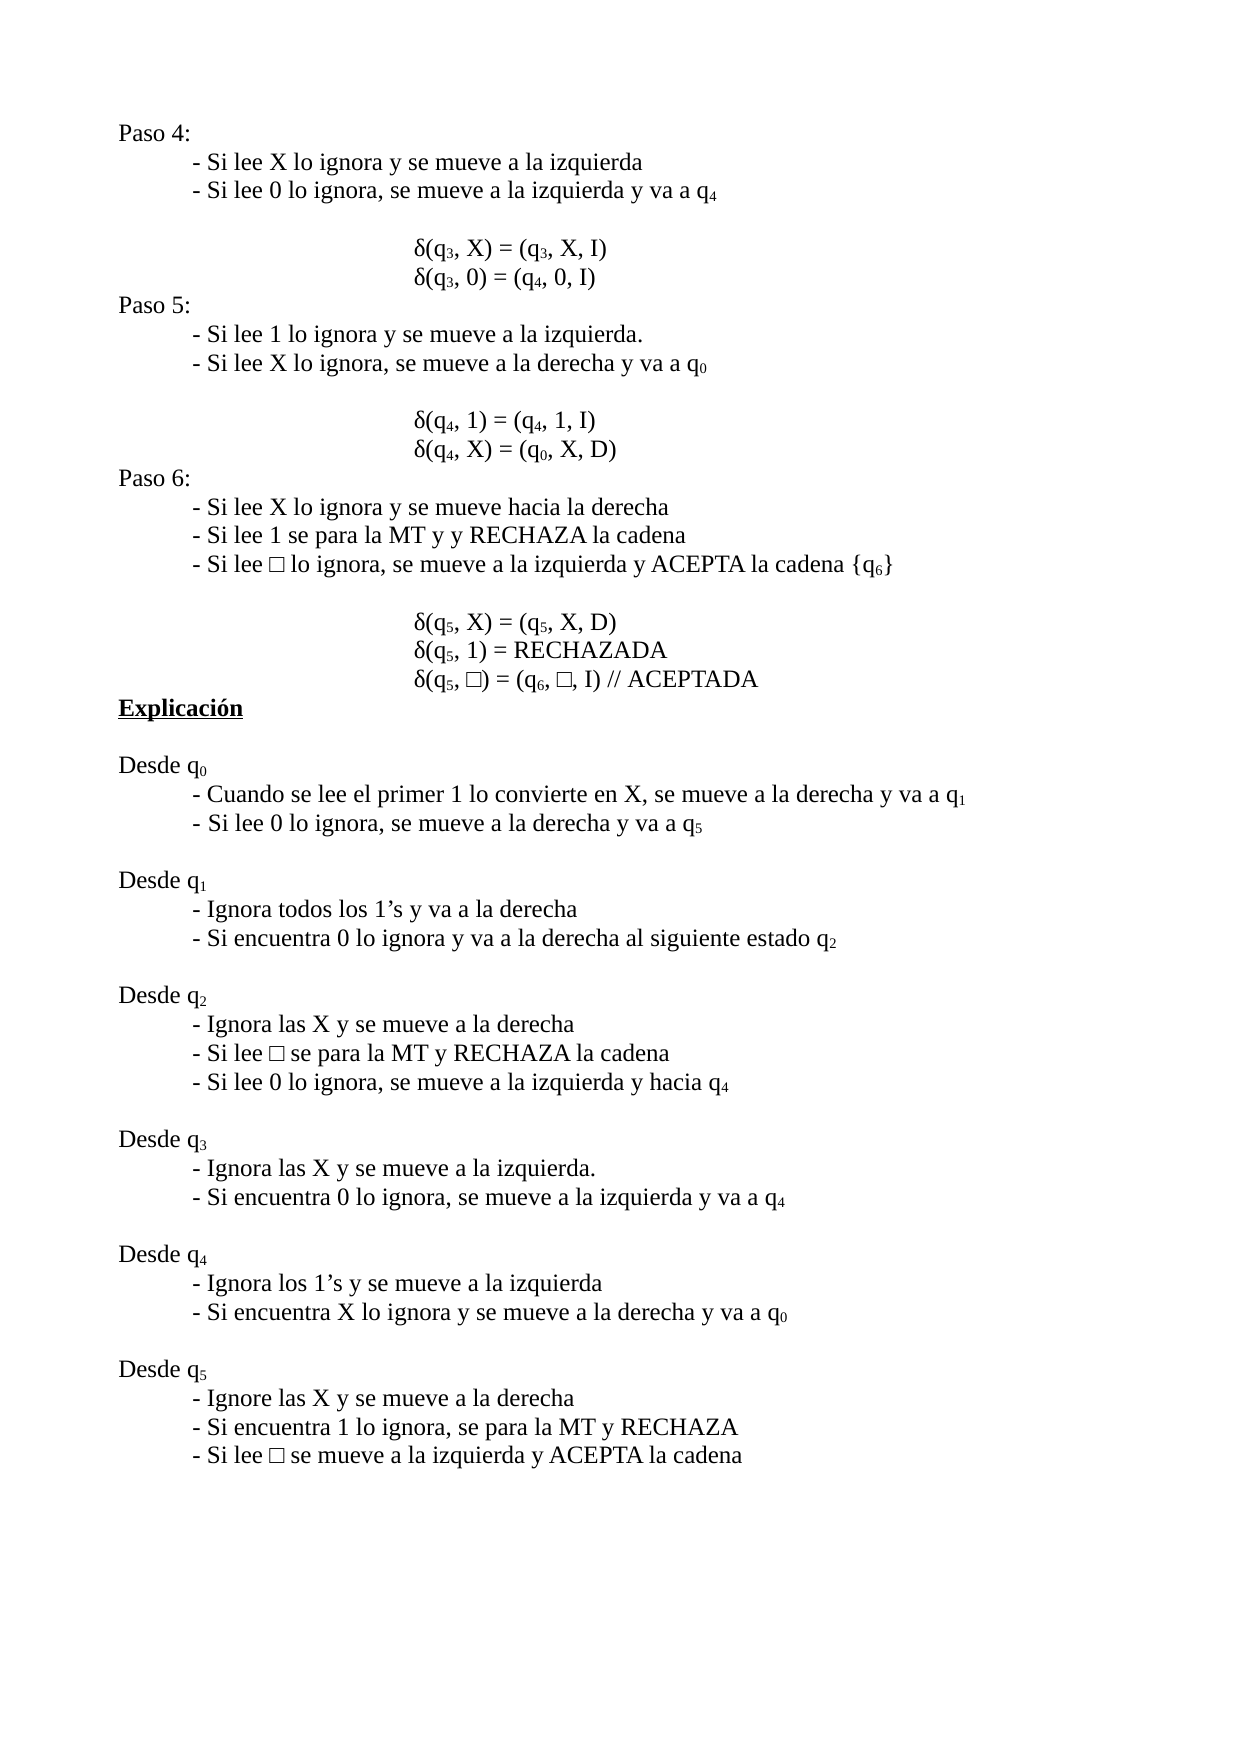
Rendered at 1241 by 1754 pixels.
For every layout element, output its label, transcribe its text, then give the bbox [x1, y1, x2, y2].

text Desde q5 [118, 1354, 1122, 1383]
text - Si lee 1 lo ignora y se mueve a la izquierda. [118, 319, 1122, 348]
text - Ignora las X y se mueve a la izquierda. [118, 1153, 1122, 1182]
text - Si encuentra 1 lo ignora, se para la MT y RECHAZA [118, 1412, 1122, 1441]
text Paso 5: [118, 291, 1122, 319]
text - Si lee □ lo ignora, se mueve a la izquierda y ACEPTA la cadena {q6} [118, 549, 1122, 578]
text Explicación [118, 693, 1122, 722]
text Desde q3 [118, 1124, 1122, 1153]
text - Si lee X lo ignora, se mueve a la derecha y va a q0 [118, 348, 1122, 377]
text Paso 4: [118, 118, 1122, 147]
text - Ignora los 1’s y se mueve a la izquierda [118, 1268, 1122, 1297]
text - Cuando se lee el primer 1 lo convierte en X, se mueve a la derecha y va a q1 [118, 779, 1122, 808]
text - Si encuentra X lo ignora y se mueve a la derecha y va a q0 [118, 1297, 1122, 1326]
text Desde q0 [118, 751, 1122, 779]
text - Si lee X lo ignora y se mueve a la izquierda [118, 147, 1122, 176]
text δ(q5, X) = (q5, X, D) [118, 607, 1122, 636]
text - Si lee 1 se para la MT y y RECHAZA la cadena [118, 521, 1122, 549]
text - Si encuentra 0 lo ignora y va a la derecha al siguiente estado q2 [118, 923, 1122, 952]
text - Si lee □ se para la MT y RECHAZA la cadena [118, 1038, 1122, 1067]
text - Si lee □ se mueve a la izquierda y ACEPTA la cadena [118, 1441, 1122, 1469]
text Desde q4 [118, 1239, 1122, 1268]
text - Ignora todos los 1’s y va a la derecha [118, 894, 1122, 923]
text - Si encuentra 0 lo ignora, se mueve a la izquierda y va a q4 [118, 1182, 1122, 1211]
text - Si lee 0 lo ignora, se mueve a la izquierda y hacia q4 [118, 1067, 1122, 1096]
text - Si lee 0 lo ignora, se mueve a la derecha y va a q5 [118, 808, 1122, 837]
text δ(q3, X) = (q3, X, I) [118, 233, 1122, 262]
text Paso 6: [118, 463, 1122, 492]
text Desde q1 [118, 866, 1122, 894]
text δ(q4, 1) = (q4, 1, I) [118, 406, 1122, 434]
text - Ignora las X y se mueve a la derecha [118, 1009, 1122, 1038]
text Desde q2 [118, 981, 1122, 1009]
text δ(q3, 0) = (q4, 0, I) [118, 262, 1122, 291]
text δ(q5, □) = (q6, □, I) // ACEPTADA [118, 664, 1122, 693]
text - Si lee X lo ignora y se mueve hacia la derecha [118, 492, 1122, 521]
text δ(q5, 1) = RECHAZADA [118, 636, 1122, 664]
text δ(q4, X) = (q0, X, D) [118, 434, 1122, 463]
text - Si lee 0 lo ignora, se mueve a la izquierda y va a q4 [118, 176, 1122, 204]
text - Ignore las X y se mueve a la derecha [118, 1383, 1122, 1412]
